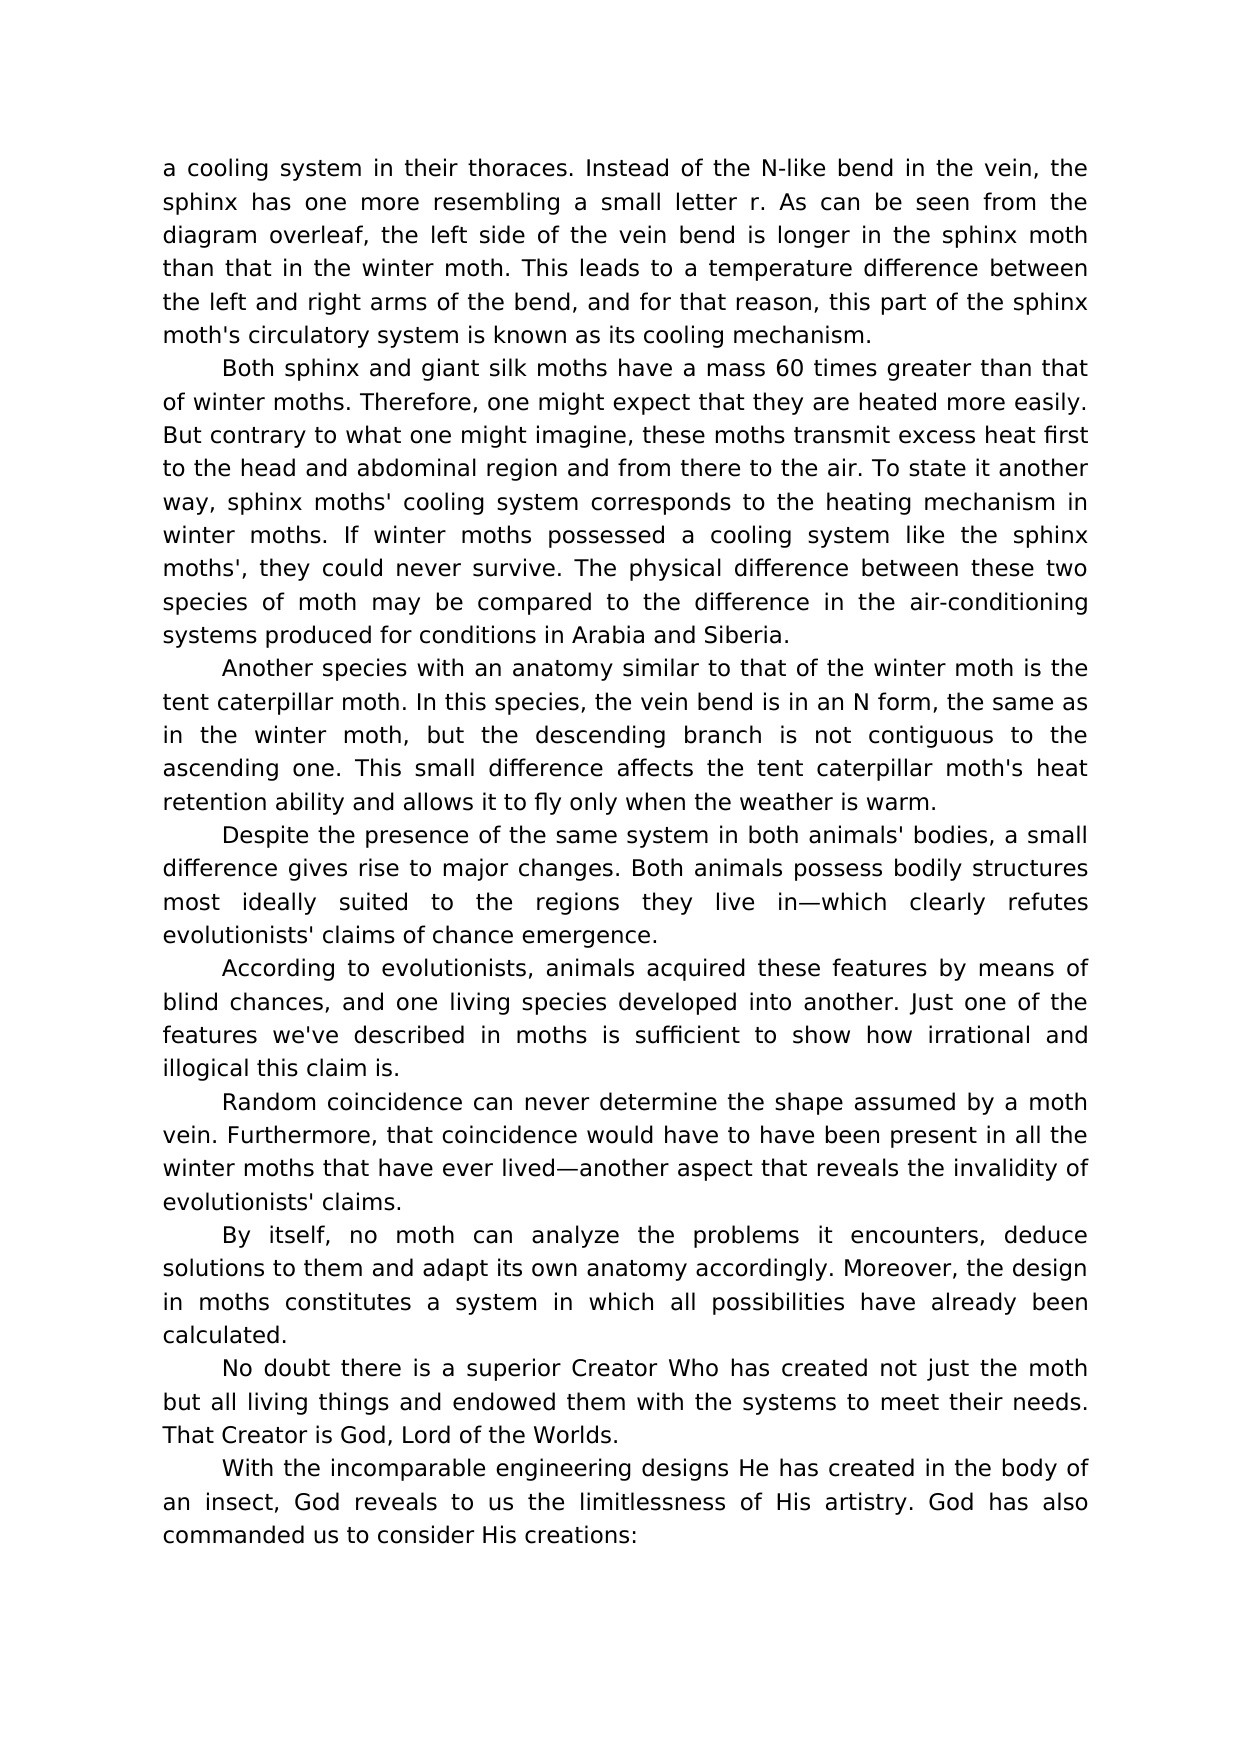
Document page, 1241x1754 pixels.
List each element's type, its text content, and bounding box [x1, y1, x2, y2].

text With the incomparable engineering designs He has created in the body of an insect, God reveals to us the limitlessness of His artistry. God has also commanded us to consider His creations: [162, 1450, 1090, 1550]
text Random coincidence can never determine the shape assumed by a moth vein. Furthermore, that coincidence would have to have been present in all the winter moths that have ever lived—another aspect that reveals the invalidity of evolutionists' claims. [162, 1083, 1090, 1217]
text a cooling system in their thoraces. Instead of the N-like bend in the vein, the sphinx has one more resembling a small letter r. As can be seen from the diagram overleaf, the left side of the vein bend is longer in the sphinx moth than that in the winter moth. This leads to a temperature difference between the left and right arms of the bend, and for that reason, this part of the sphinx moth's circulatory system is known as its cooling mechanism. [162, 150, 1090, 350]
text Both sphinx and giant silk moths have a mass 60 times greater than that of winter moths. Therefore, one might expect that they are heated more easily. But contrary to what one might imagine, these moths transmit excess heat first to the head and abdominal region and from there to the air. To state it another way, sphinx moths' cooling system corresponds to the heating mechanism in winter moths. If winter moths possessed a cooling system like the sphinx moths', they could never survive. The physical difference between these two species of moth may be compared to the difference in the air-conditioning systems produced for conditions in Arabia and Siberia. [162, 350, 1090, 650]
text Another species with an anatomy similar to that of the winter moth is the tent caterpillar moth. In this species, the vein bend is in an N form, the same as in the winter moth, but the descending branch is not contiguous to the ascending one. This small difference affects the tent caterpillar moth's heat retention ability and allows it to fly only when the weather is warm. [162, 650, 1090, 817]
text According to evolutionists, animals acquired these features by means of blind chances, and one living species developed into another. Just one of the features we've described in moths is sufficient to show how irrational and illogical this claim is. [162, 950, 1090, 1083]
text By itself, no moth can analyze the problems it encounters, deduce solutions to them and adapt its own anatomy accordingly. Moreover, the design in moths constitutes a system in which all possibilities have already been calculated. [162, 1217, 1090, 1350]
text No doubt there is a superior Creator Who has created not just the moth but all living things and endowed them with the systems to meet their needs. That Creator is God, Lord of the Worlds. [162, 1350, 1090, 1450]
text Despite the presence of the same system in both animals' bodies, a small difference gives rise to major changes. Both animals possess bodily structures most ideally suited to the regions they live in—which clearly refutes evolutionists' claims of chance emergence. [162, 817, 1090, 950]
